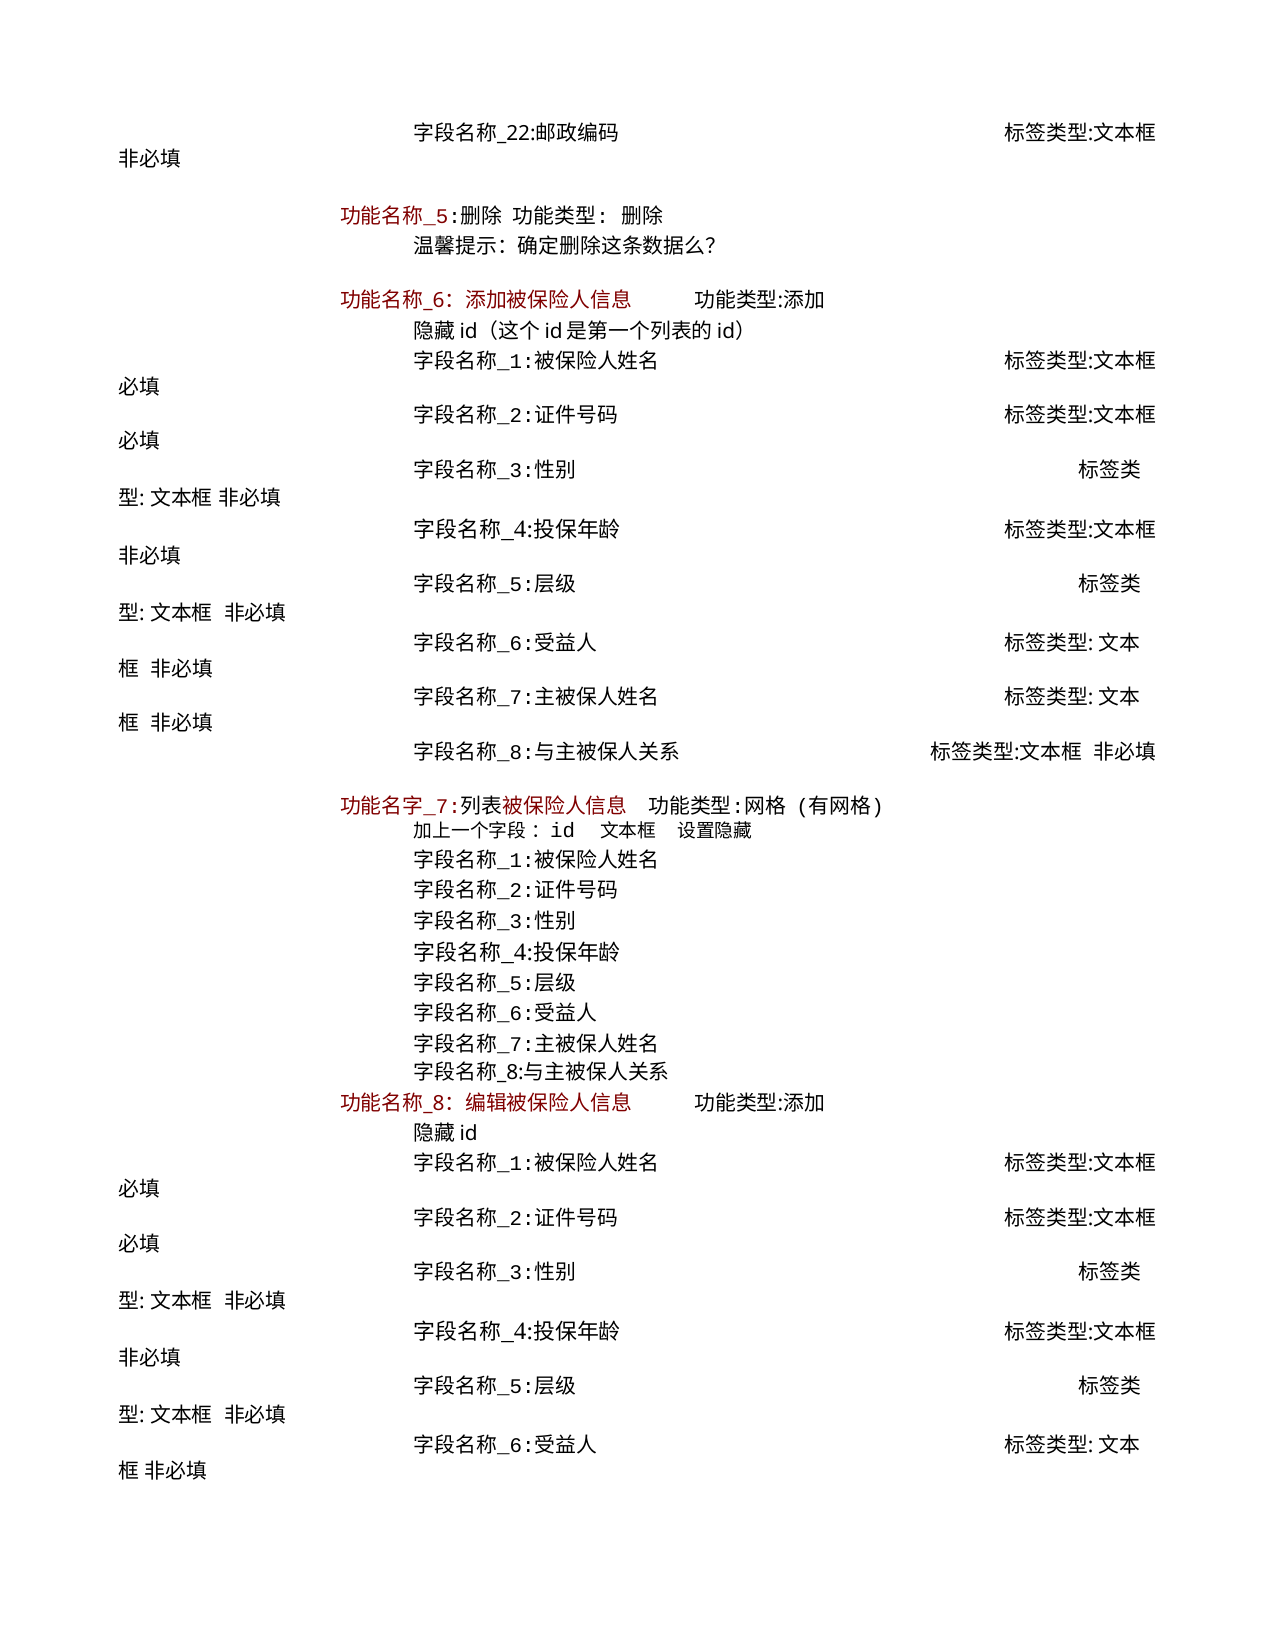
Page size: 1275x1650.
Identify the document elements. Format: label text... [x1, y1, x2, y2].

text 字段名称_3:性别 标签类型: 文本框 非必填 [118, 1255, 1157, 1314]
text 字段名称_2:证件号码 标签类型:文本框 必填 [118, 398, 1157, 453]
text 字段名称_4:投保年龄 标签类型:文本框 非必填 [118, 512, 1157, 567]
text 字段名称_2:证件号码 [118, 874, 1157, 904]
text 字段名称_3:性别 [118, 904, 1157, 934]
text 字段名称_8:与主被保人关系 [118, 1057, 1157, 1086]
text 加上一个字段 ：id 文本框 设置隐藏 [118, 819, 1157, 843]
text 字段名称_4:投保年龄 [118, 934, 1157, 966]
text 温馨提示：确定删除这条数据么？ [118, 229, 1157, 260]
text 字段名称_3:性别 标签类型: 文本框 非必填 [118, 453, 1157, 512]
text 功能名称_8：编辑被保险人信息 功能类型:添加 [118, 1086, 1157, 1116]
text 功能名字_7:列表被保险人信息 功能类型:网格 (有网格) [118, 789, 1157, 819]
text 字段名称_1:被保险人姓名 标签类型:文本框 必填 [118, 1147, 1157, 1201]
text 字段名称_8:与主被保人关系 标签类型:文本框 非必填 [118, 735, 1157, 765]
text 字段名称_5:层级 [118, 966, 1157, 997]
text 字段名称_7:主被保人姓名 [118, 1027, 1157, 1057]
text 字段名称_7:主被保人姓名 标签类型: 文本框 非必填 [118, 681, 1157, 735]
text 字段名称_6:受益人 标签类型: 文本框 非必填 [118, 626, 1157, 681]
text 字段名称_5:层级 标签类型: 文本框 非必填 [118, 567, 1157, 626]
text 功能名称_6：添加被保险人信息 功能类型:添加 [118, 283, 1157, 314]
text 字段名称_1:被保险人姓名 [118, 843, 1157, 874]
text 字段名称_4:投保年龄 标签类型:文本框 非必填 [118, 1314, 1157, 1370]
text 字段名称_5:层级 标签类型: 文本框 非必填 [118, 1370, 1157, 1429]
text 字段名称_6:受益人 [118, 997, 1157, 1027]
text 字段名称_6:受益人 标签类型: 文本框 非必填 [118, 1429, 1157, 1483]
text 隐藏id（这个id是第一个列表的id） [118, 314, 1157, 344]
text 字段名称_2:证件号码 标签类型:文本框 必填 [118, 1201, 1157, 1255]
text 功能名称_5:删除 功能类型: 删除 [118, 199, 1157, 229]
text 字段名称_22:邮政编码 标签类型:文本框 非必填 [118, 118, 1157, 171]
text 字段名称_1:被保险人姓名 标签类型:文本框 必填 [118, 344, 1157, 398]
text 隐藏id [118, 1116, 1157, 1147]
